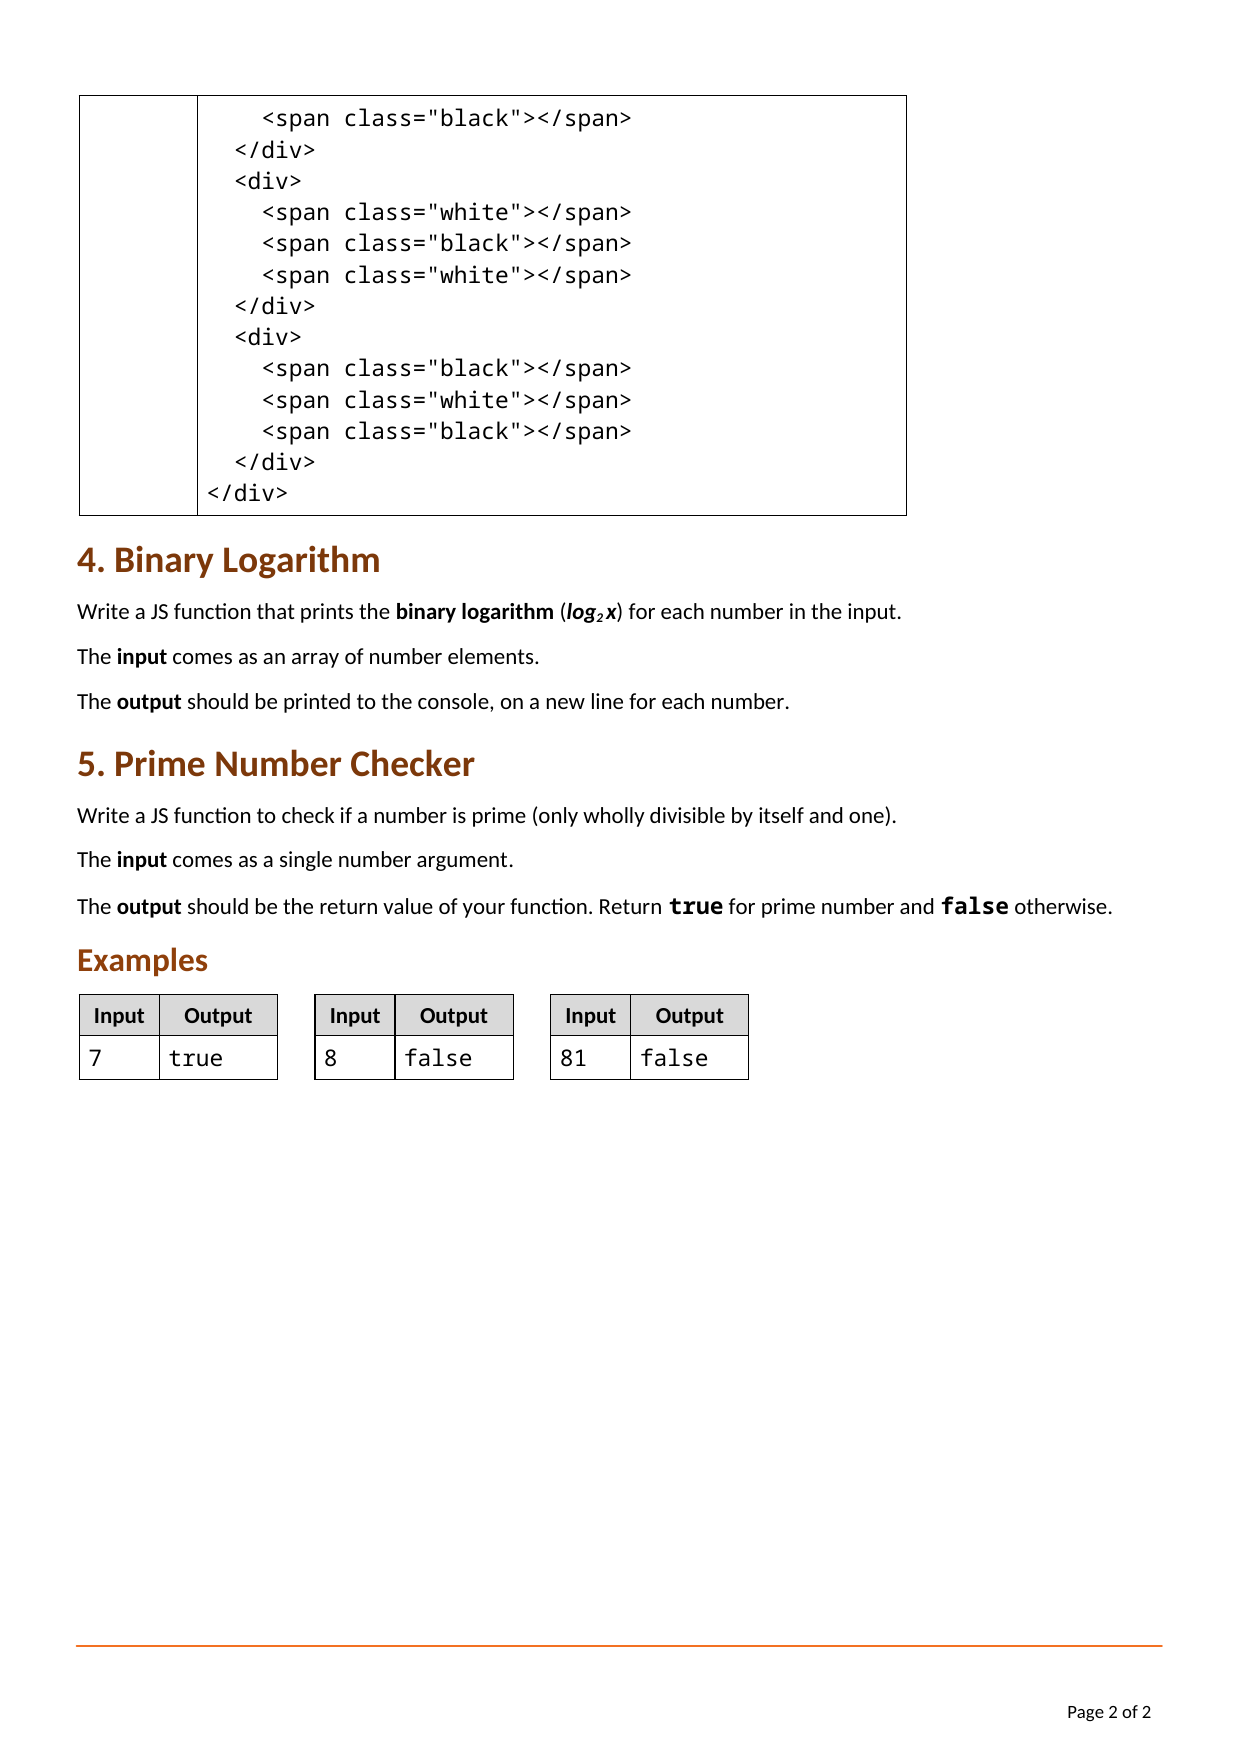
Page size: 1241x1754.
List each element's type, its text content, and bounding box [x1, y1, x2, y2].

table_cell [80, 96, 197, 514]
table_header Input [316, 995, 394, 1035]
table_header Output [631, 995, 748, 1035]
table_cell <span class="black"></span> </div> <div> <span class="white"></span> <span class="black"></span> <span class="white"></span> </div> <div> <span class="black"></span> <span class="white"></span> <span class="black"></span> </div> </div> [198, 96, 906, 514]
table_cell 8 [316, 1036, 394, 1079]
text The output should be printed to the console, on a new line for each number. [77, 687, 1163, 715]
table_header Output [160, 995, 277, 1035]
table_header Input [551, 995, 630, 1035]
table_cell false [631, 1036, 748, 1079]
text Write a JS function to check if a number is prime (only wholly divisible by itself and one). [77, 801, 1163, 829]
table_cell true [160, 1036, 277, 1079]
table_cell [278, 1035, 314, 1079]
table_header Input [80, 995, 159, 1035]
subtitle Examples [77, 939, 1163, 979]
table_cell false [396, 1036, 513, 1079]
text The output should be the return value of your function. Return true for prime number and false otherwise. [77, 890, 1163, 922]
subtitle Binary Logarithm [77, 536, 1163, 582]
table_header [514, 994, 550, 1079]
table_cell 81 [551, 1036, 630, 1079]
table_header Output [396, 995, 513, 1035]
table_header [278, 994, 314, 1035]
text Write a JS function that prints the binary logarithm (log2 x) for each number in the input. [77, 597, 1163, 626]
table_cell 7 [80, 1036, 159, 1079]
subtitle Prime Number Checker [77, 740, 1163, 786]
text The input comes as a single number argument. [77, 846, 1163, 874]
text The input comes as an array of number elements. [77, 642, 1163, 670]
